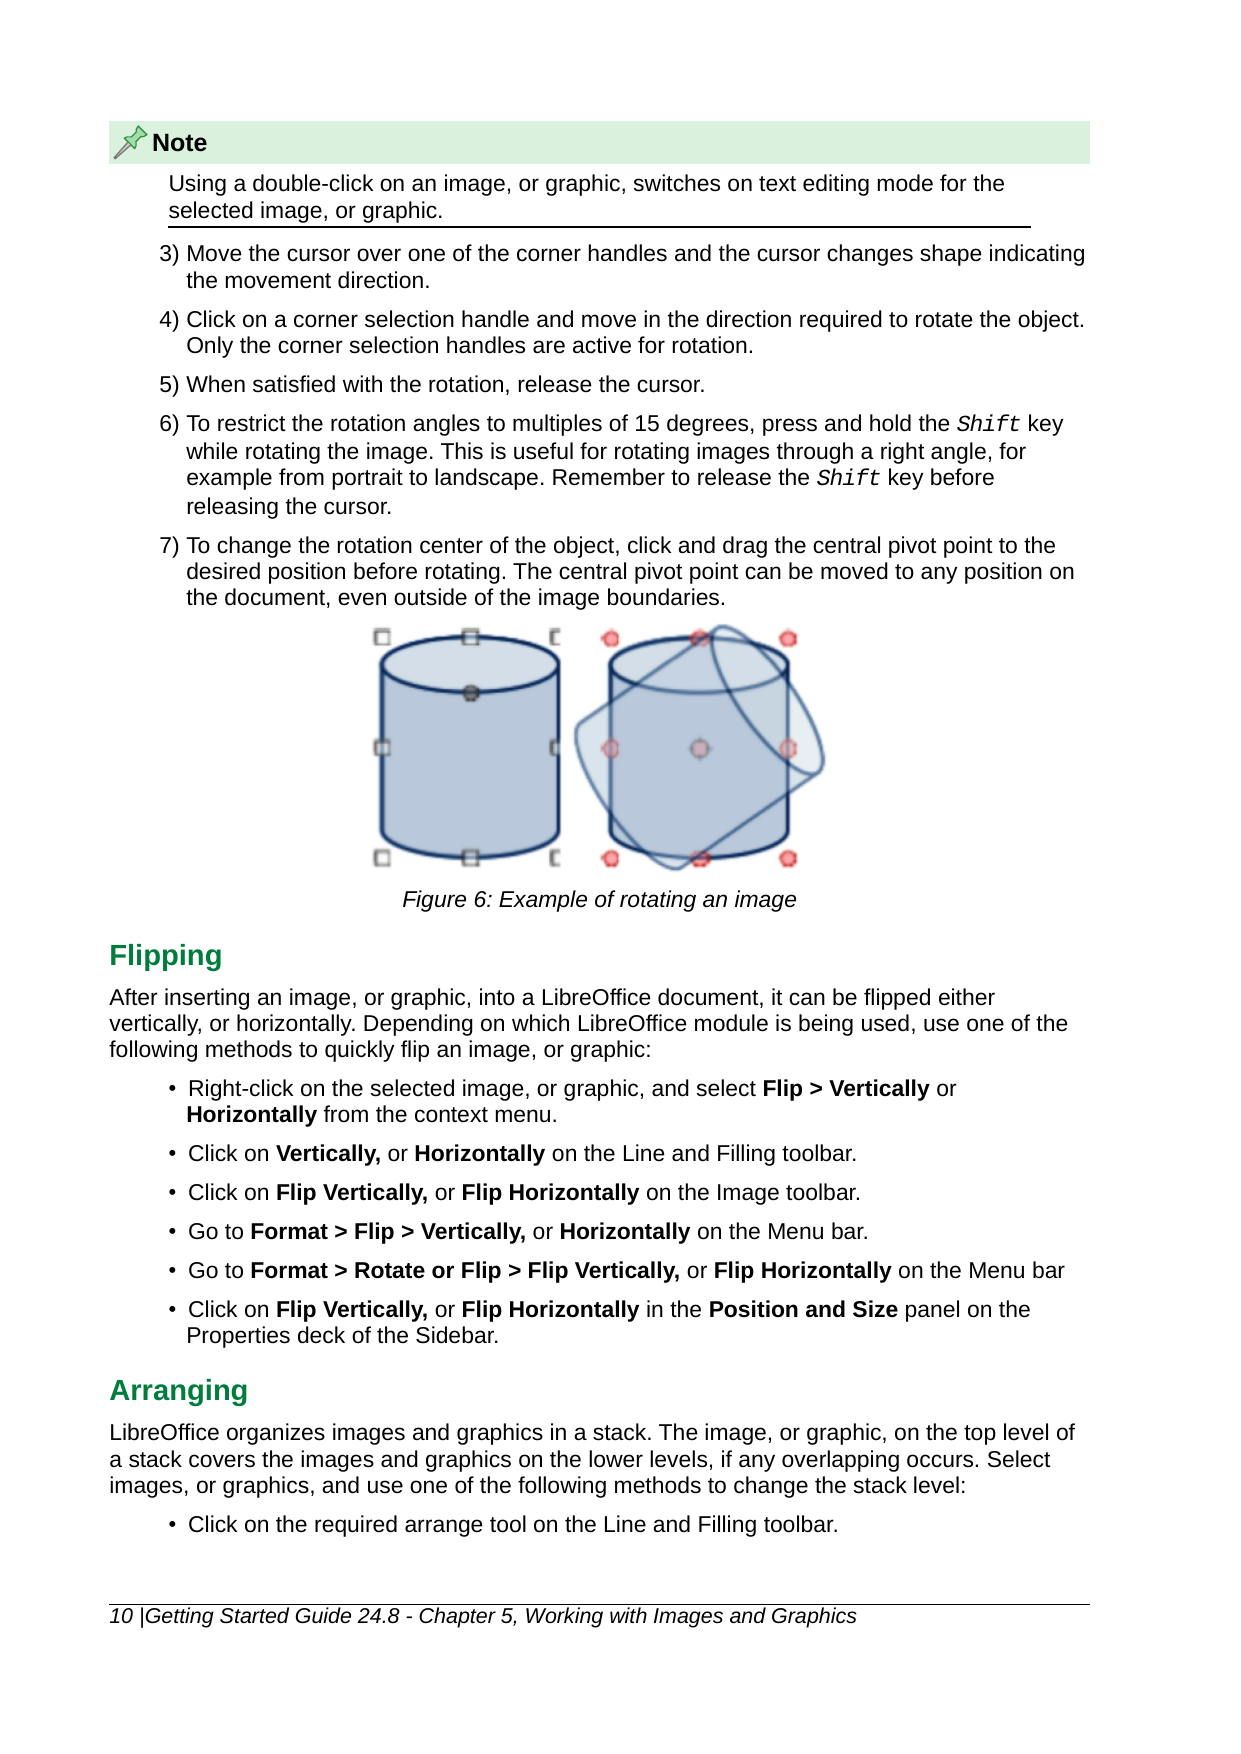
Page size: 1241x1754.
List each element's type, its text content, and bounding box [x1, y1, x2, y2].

list Move the cursor over one of the corner handles and the cursor changes shape indicating the movement direction. [186, 240, 1090, 293]
list Go to Format > Rotate or Flip > Flip Vertically, or Flip Horizontally on the Menu bar [168, 1257, 1090, 1283]
list When satisfied with the rotation, release the cursor. [186, 371, 1090, 397]
list After inserting an image, or graphic, into a LibreOffice document, it can be flipped either vertically, or horizontally. Depending on which LibreOffice module is being used, use one of the following methods to quickly flip an image, or graphic: [109, 983, 1090, 1063]
list Click on Vertically, or Horizontally on the Line and Filling toolbar. [168, 1140, 1090, 1167]
list Go to Format > Flip > Vertically, or Horizontally on the Menu bar. [168, 1218, 1090, 1244]
subtitle Note [109, 121, 1090, 164]
list Right-click on the selected image, or graphic, and select Flip > Vertically or Horizontally from the context menu. [168, 1075, 1090, 1128]
list Click on Flip Vertically, or Flip Horizontally on the Image toolbar. [168, 1179, 1090, 1206]
list To change the rotation center of the object, click and drag the central pivot point to the desired position before rotating. The central pivot point can be moved to any position on the document, even outside of the image boundaries. [186, 532, 1090, 611]
subtitle Flipping [109, 938, 1090, 971]
text Figure 6: Example of rotating an image [371, 886, 828, 913]
text Using a double‑click on an image, or graphic, switches on text editing mode for the selected image, or graphic. [168, 170, 1031, 226]
picture [370, 623, 829, 874]
list Click on the required arrange tool on the Line and Filling toolbar. [168, 1511, 1090, 1537]
list Click on Flip Vertically, or Flip Horizontally in the Position and Size panel on the Properties deck of the Sidebar. [168, 1296, 1090, 1348]
list LibreOffice organizes images and graphics in a stack. The image, or graphic, on the top level of a stack covers the images and graphics on the lower levels, if any overlapping occurs. Select images, or graphics, and use one of the following methods to change the stack level: [109, 1419, 1090, 1498]
list To restrict the rotation angles to multiples of 15 degrees, press and hold the Shift key while rotating the image. This is useful for rotating images through a right angle, for example from portrait to landscape. Remember to release the Shift key before releasing the cursor. [186, 410, 1090, 519]
subtitle Arranging [109, 1373, 1090, 1407]
list Click on a corner selection handle and move in the direction required to rotate the object. Only the corner selection handles are active for rotation. [186, 306, 1090, 358]
